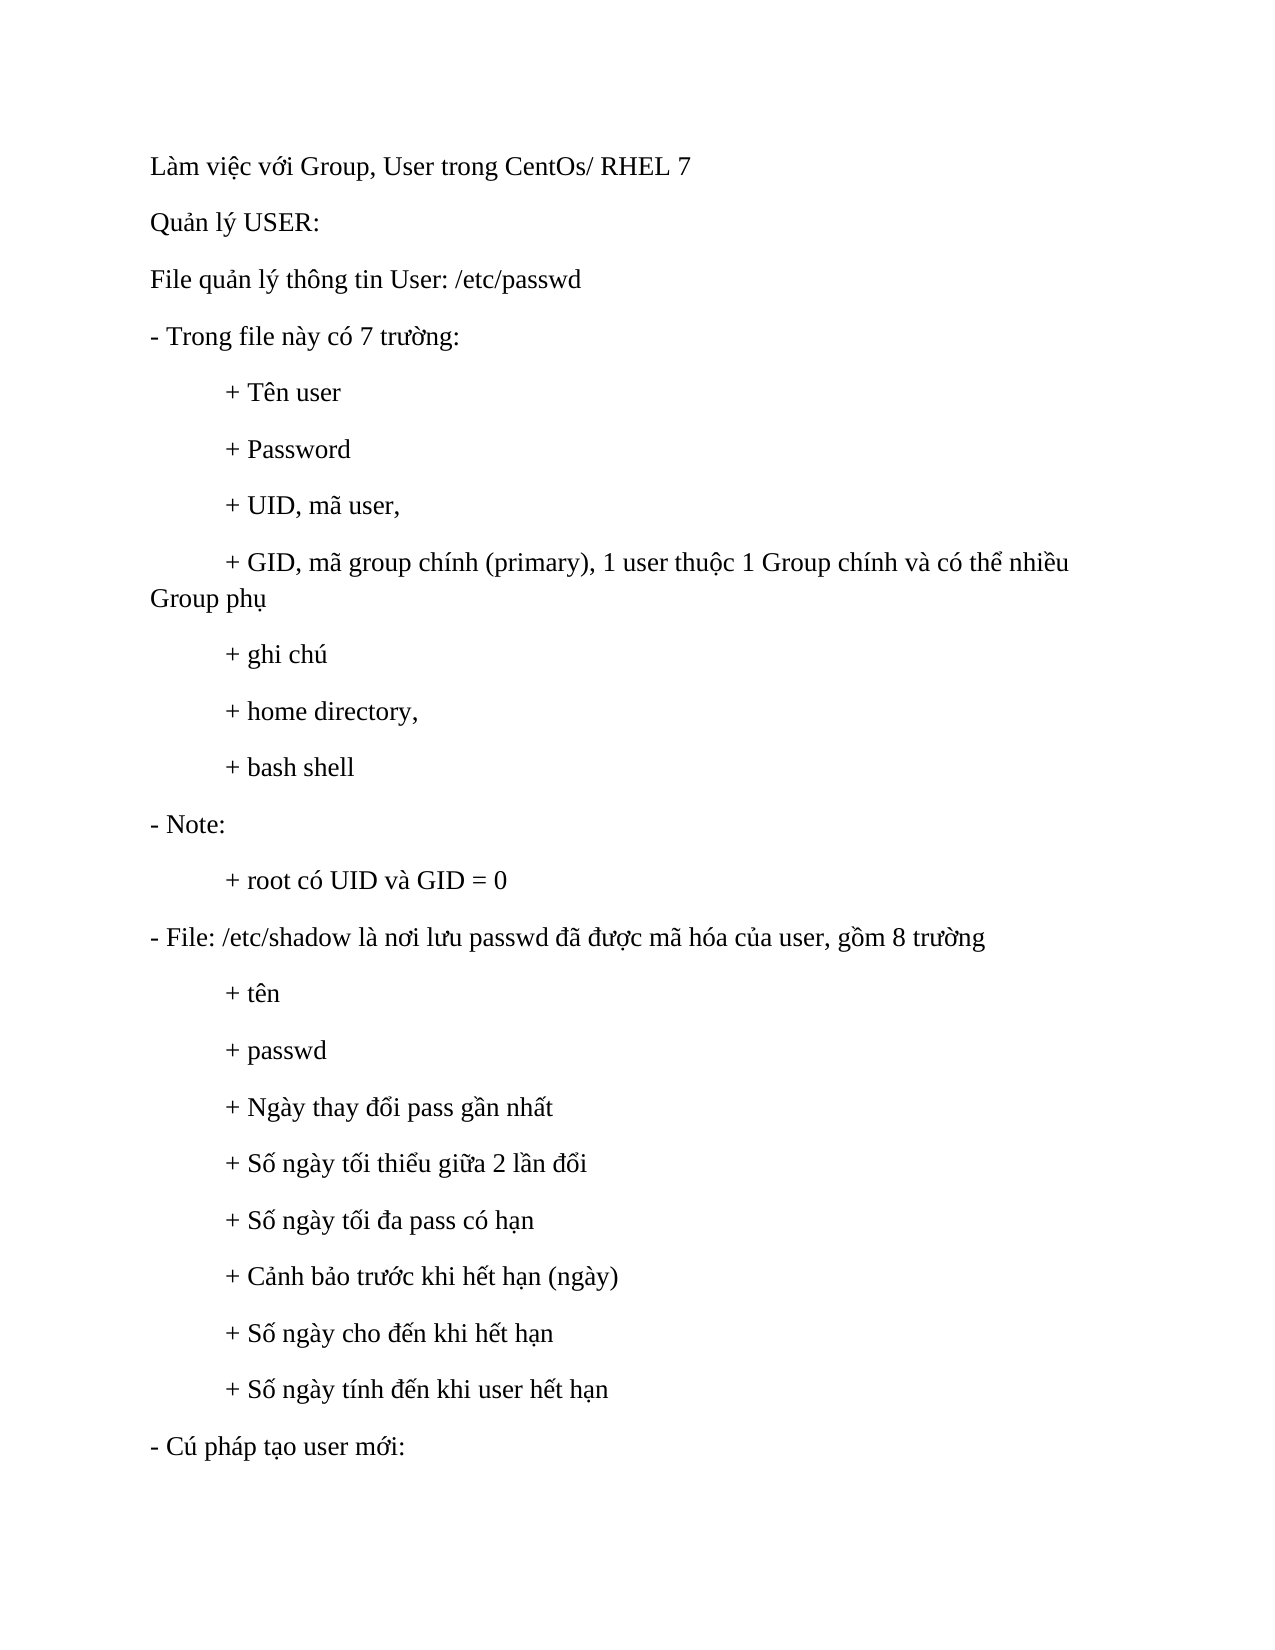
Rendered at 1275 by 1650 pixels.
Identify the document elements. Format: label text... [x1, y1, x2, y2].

text + UID, mã user, [150, 489, 1125, 521]
text + Số ngày tối đa pass có hạn [150, 1204, 1125, 1235]
text + ghi chú [150, 638, 1125, 669]
text + Cảnh bảo trước khi hết hạn (ngày) [150, 1260, 1125, 1292]
text + Số ngày tối thiểu giữa 2 lần đổi [150, 1147, 1125, 1178]
text Làm việc với Group, User trong CentOs/ RHEL 7 [150, 150, 1125, 181]
text - Cú pháp tạo user mới: [150, 1430, 1125, 1461]
text - File: /etc/shadow là nơi lưu passwd đã được mã hóa của user, gồm 8 trường [150, 921, 1125, 952]
text + Số ngày tính đến khi user hết hạn [150, 1373, 1125, 1405]
text + Password [150, 433, 1125, 464]
text + bash shell [150, 751, 1125, 782]
text - Note: [150, 808, 1125, 839]
text File quản lý thông tin User: /etc/passwd [150, 263, 1125, 294]
text + Tên user [150, 376, 1125, 407]
text + Số ngày cho đến khi hết hạn [150, 1317, 1125, 1348]
text - Trong file này có 7 trường: [150, 320, 1125, 351]
text + Ngày thay đổi pass gần nhất [150, 1091, 1125, 1122]
text + root có UID và GID = 0 [150, 864, 1125, 896]
text Quản lý USER: [150, 207, 1125, 238]
text + home directory, [150, 695, 1125, 726]
text + GID, mã group chính (primary), 1 user thuộc 1 Group chính và có thể nhiều Group phụ [150, 546, 1125, 613]
text + passwd [150, 1034, 1125, 1065]
text + tên [150, 978, 1125, 1009]
